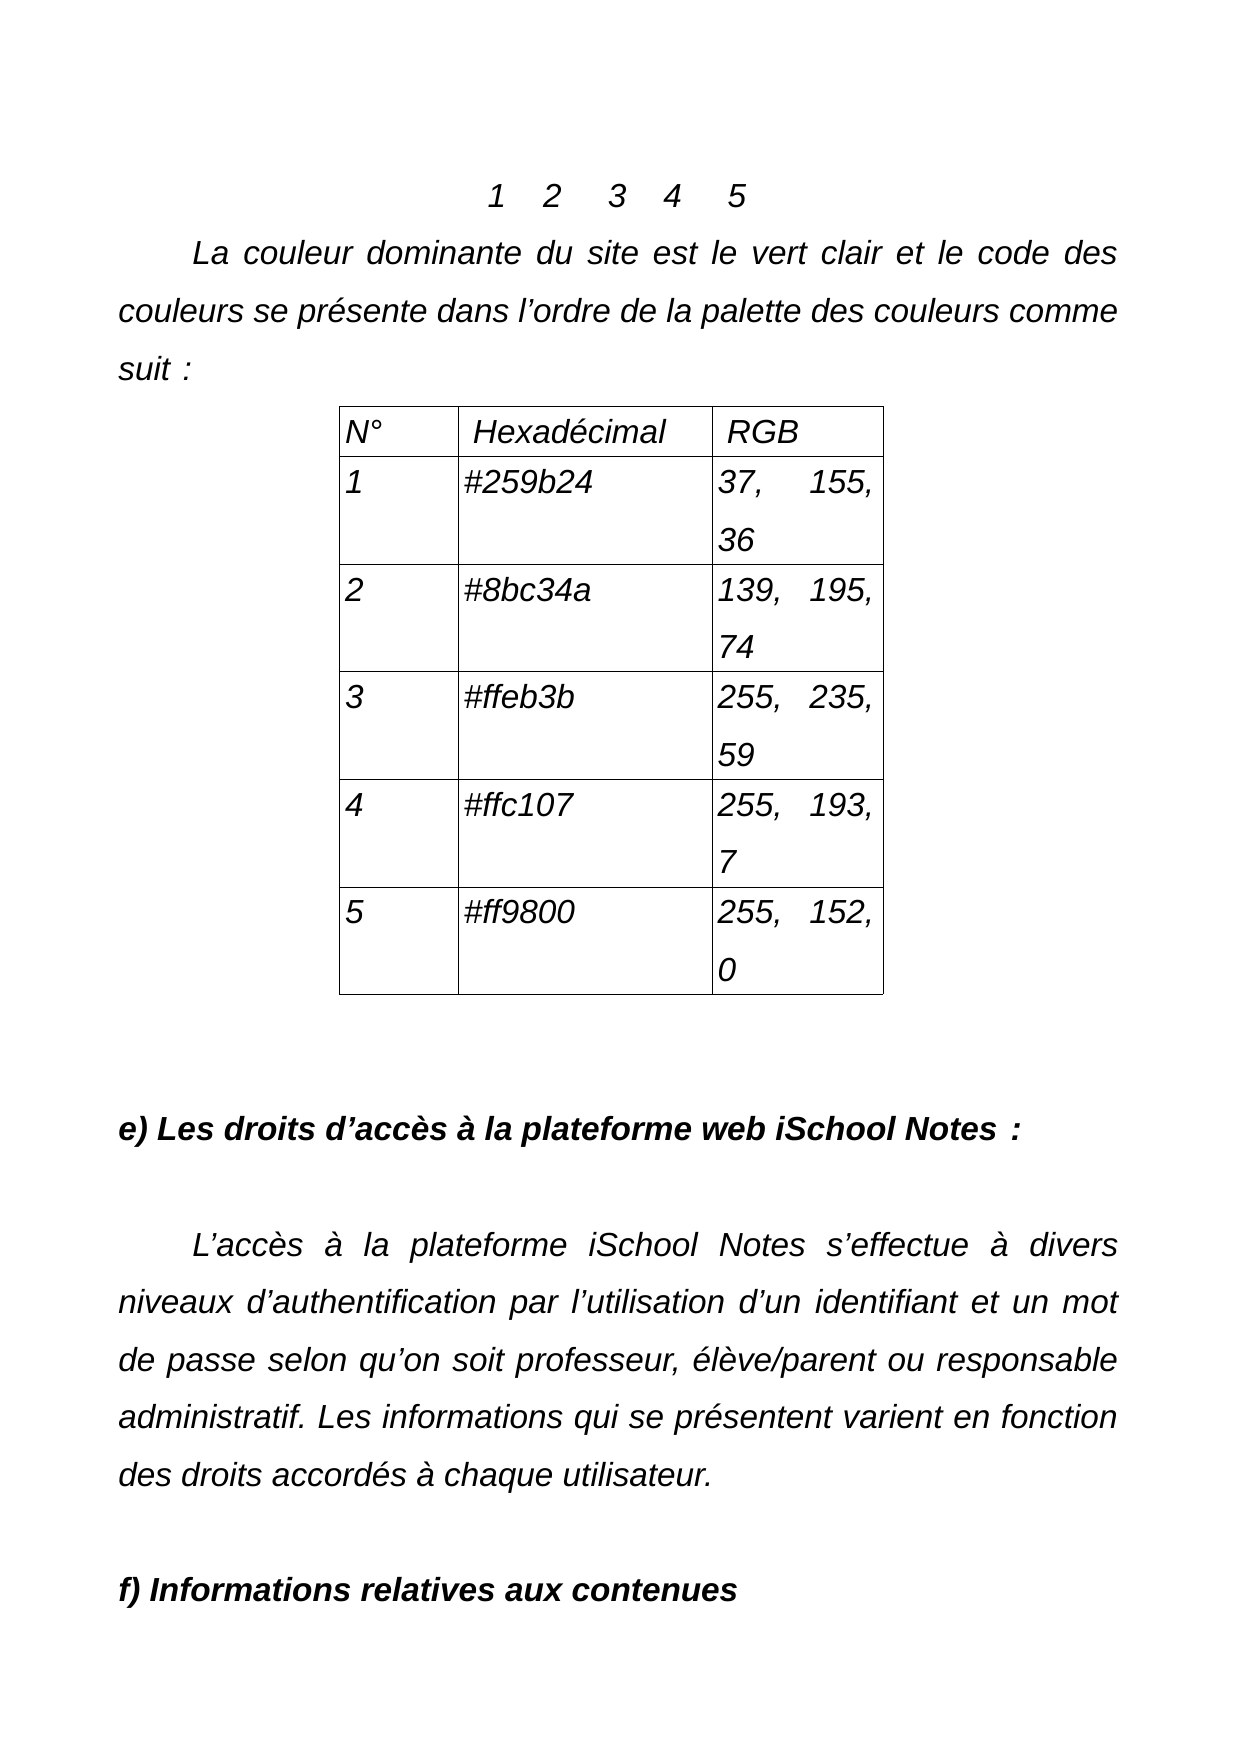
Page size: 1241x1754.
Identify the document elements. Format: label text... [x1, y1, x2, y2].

table_header RGB [713, 407, 883, 456]
table_cell 255, 193, 7 [713, 780, 883, 887]
table_cell 5 [340, 888, 458, 994]
table_cell 2 [340, 565, 458, 671]
table_cell #ffc107 [459, 780, 712, 887]
text 1 2 3 4 5 [118, 176, 1122, 214]
table_cell #ffeb3b [459, 672, 712, 779]
table_cell #ff9800 [459, 888, 712, 994]
table_cell 255, 152, 0 [713, 888, 883, 994]
table_cell 1 [340, 457, 458, 564]
text La couleur dominante du site est le vert clair et le code des couleurs se présente dans l’ordre de la palette des couleurs comme suit : [118, 233, 1122, 387]
text e) Les droits d’accès à la plateforme web iSchool Notes : [118, 1109, 1122, 1148]
table_header Hexadécimal [459, 407, 712, 456]
table_header N° [340, 407, 458, 456]
table_cell 3 [340, 672, 458, 779]
table_cell 4 [340, 780, 458, 887]
table_cell 37, 155, 36 [713, 457, 883, 564]
table_cell 139, 195, 74 [713, 565, 883, 671]
text f) Informations relatives aux contenues [118, 1570, 1122, 1609]
table_cell #259b24 [459, 457, 712, 564]
text L’accès à la plateforme iSchool Notes s’effectue à divers niveaux d’authentification par l’utilisation d’un identifiant et un mot de passe selon qu’on soit professeur, élève/parent ou responsable administratif. Les informations qui se présentent varient en fonction des droits accordés à chaque utilisateur. [118, 1225, 1122, 1493]
table_cell 255, 235, 59 [713, 672, 883, 779]
table_cell #8bc34a [459, 565, 712, 671]
